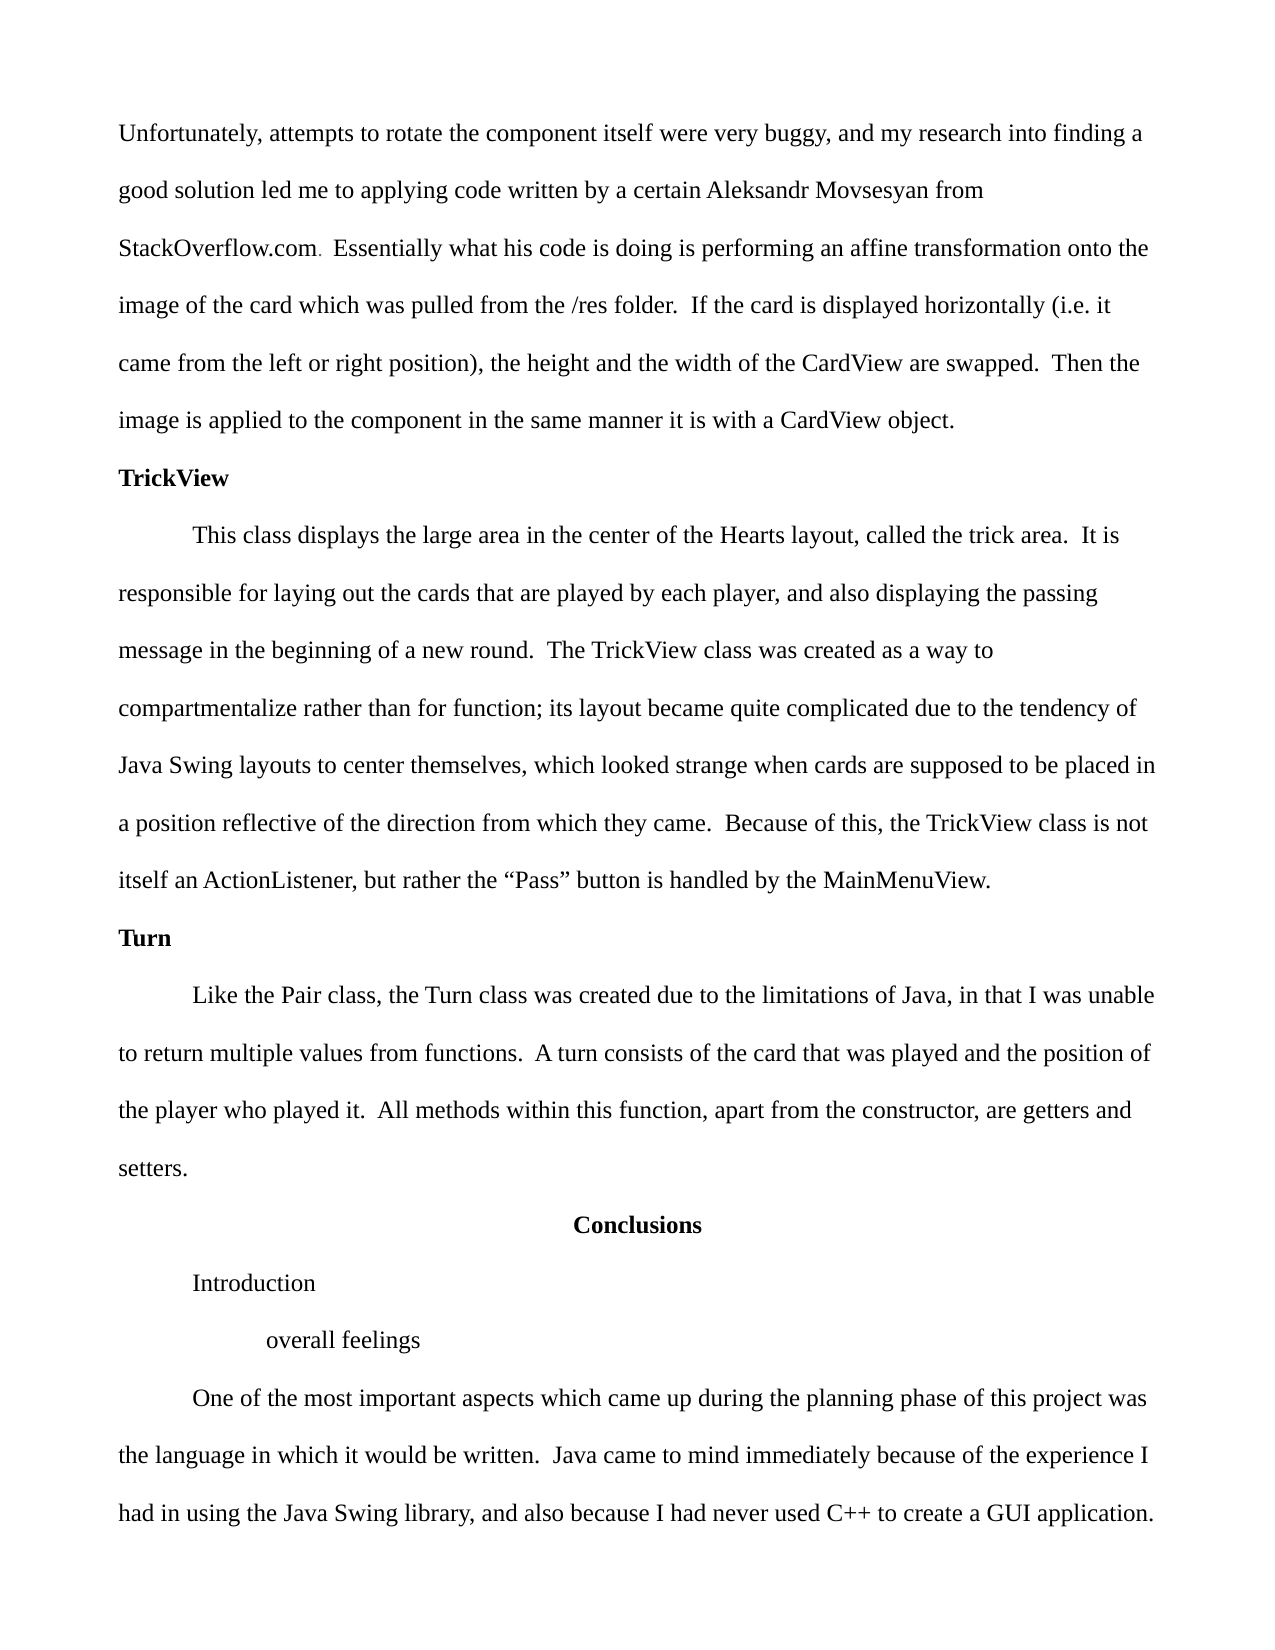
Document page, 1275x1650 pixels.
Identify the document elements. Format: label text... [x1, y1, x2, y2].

text Unfortunately, attempts to rotate the component itself were very buggy, and my research into finding a good solution led me to applying code written by a certain Aleksandr Movsesyan from StackOverflow.com. Essentially what his code is doing is performing an affine transformation onto the image of the card which was pulled from the /res folder. If the card is displayed horizontally (i.e. it came from the left or right position), the height and the width of the CardView are swapped. Then the image is applied to the component in the same manner it is with a CardView object. [118, 118, 1157, 434]
text One of the most important aspects which came up during the planning phase of this project was the language in which it would be written. Java came to mind immediately because of the experience I had in using the Java Swing library, and also because I had never used C++ to create a GUI application. [118, 1383, 1157, 1527]
text Like the Pair class, the Turn class was created due to the limitations of Java, in that I was unable to return multiple values from functions. A turn consists of the card that was played and the position of the player who played it. All methods within this function, apart from the constructor, are getters and setters. [118, 981, 1157, 1182]
text Introduction [118, 1268, 1157, 1297]
text Conclusions [118, 1211, 1157, 1239]
text overall feelings [118, 1326, 1157, 1354]
text Turn [118, 923, 1157, 952]
text TrickView This class displays the large area in the center of the Hearts layout, called the trick area. It is responsible for laying out the cards that are played by each player, and also displaying the passing message in the beginning of a new round. The TrickView class was created as a way to compartmentalize rather than for function; its layout became quite complicated due to the tendency of Java Swing layouts to center themselves, which looked strange when cards are supposed to be placed in a position reflective of the direction from which they came. Because of this, the TrickView class is not itself an ActionListener, but rather the “Pass” button is handled by the MainMenuView. [118, 463, 1157, 894]
